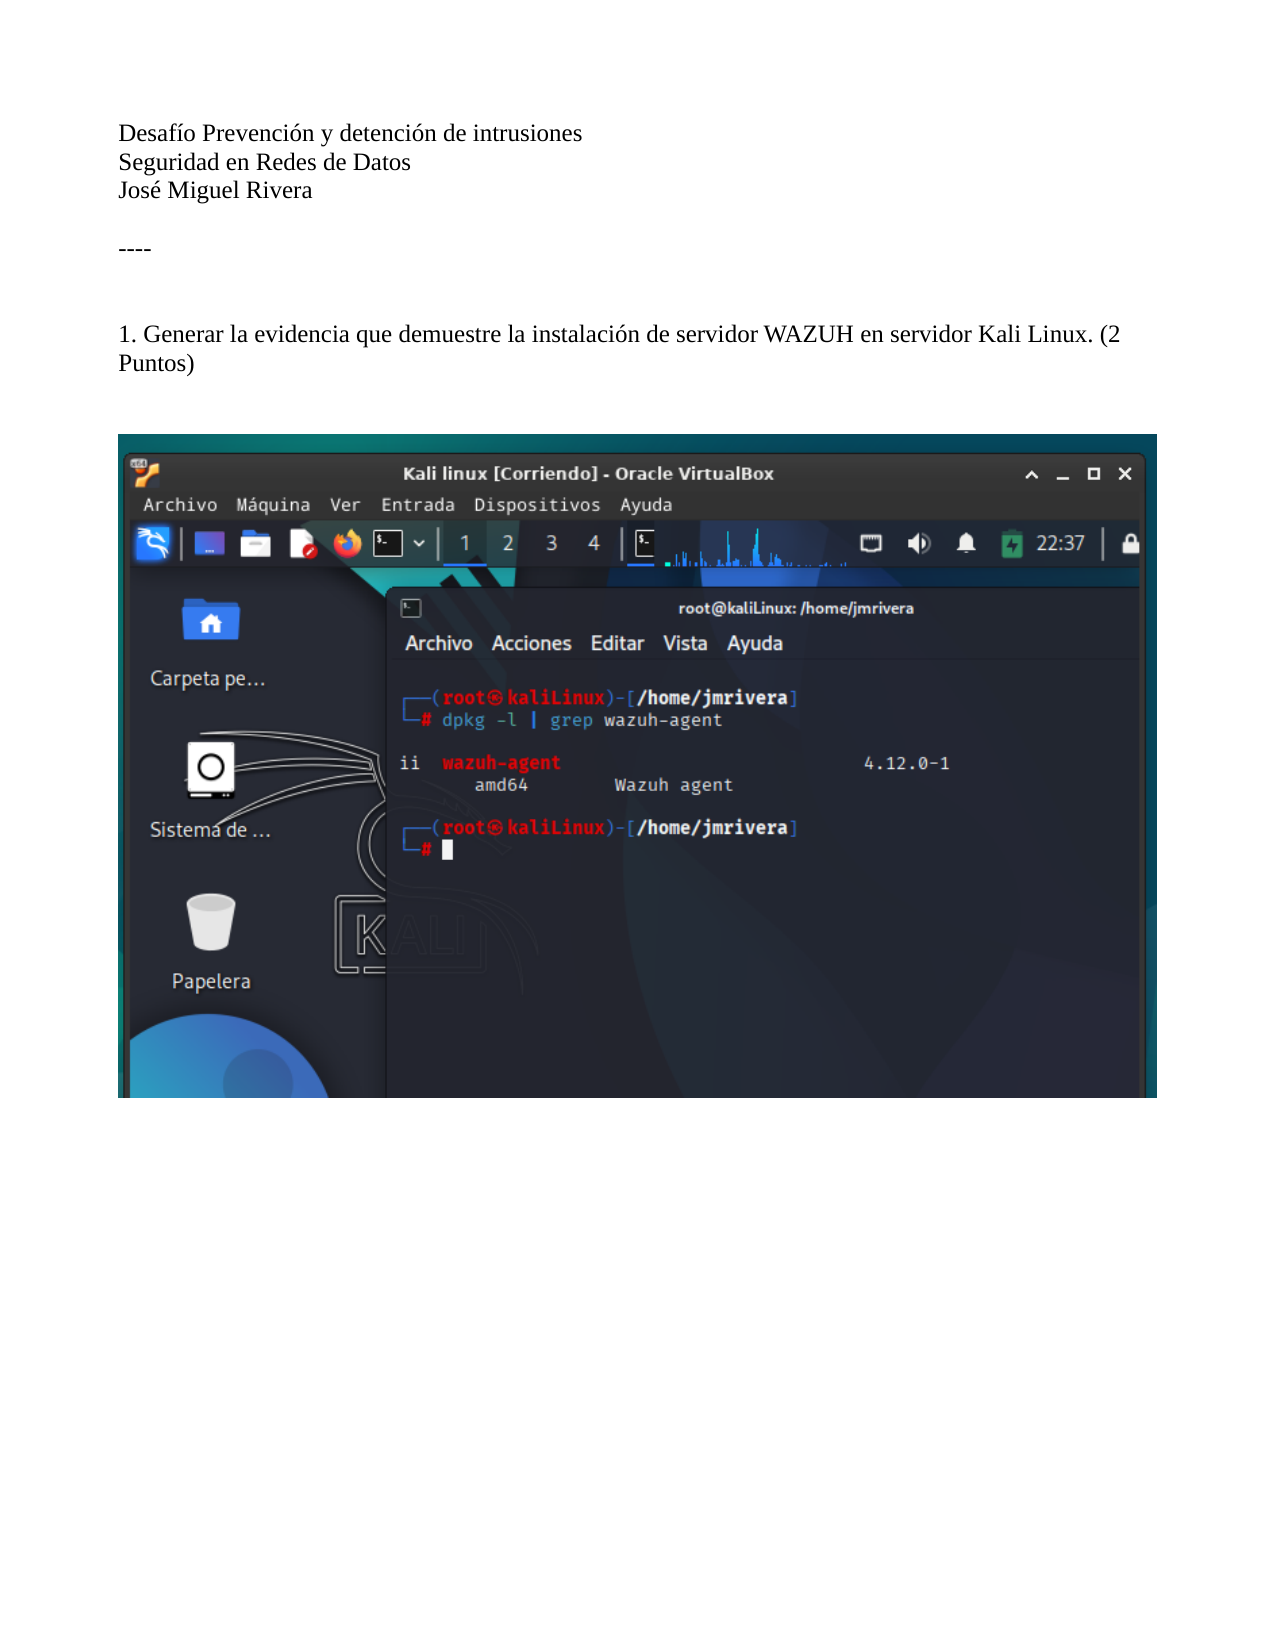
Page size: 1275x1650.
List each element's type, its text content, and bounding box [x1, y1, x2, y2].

text Seguridad en Redes de Datos [118, 147, 1157, 176]
text Desafío Prevención y detención de intrusiones [118, 118, 1157, 147]
picture [118, 434, 1157, 1098]
text 1. Generar la evidencia que demuestre la instalación de servidor WAZUH en servidor Kali Linux. (2 Puntos) [118, 319, 1157, 377]
text ---- [118, 233, 1157, 262]
text José Miguel Rivera [118, 176, 1157, 204]
